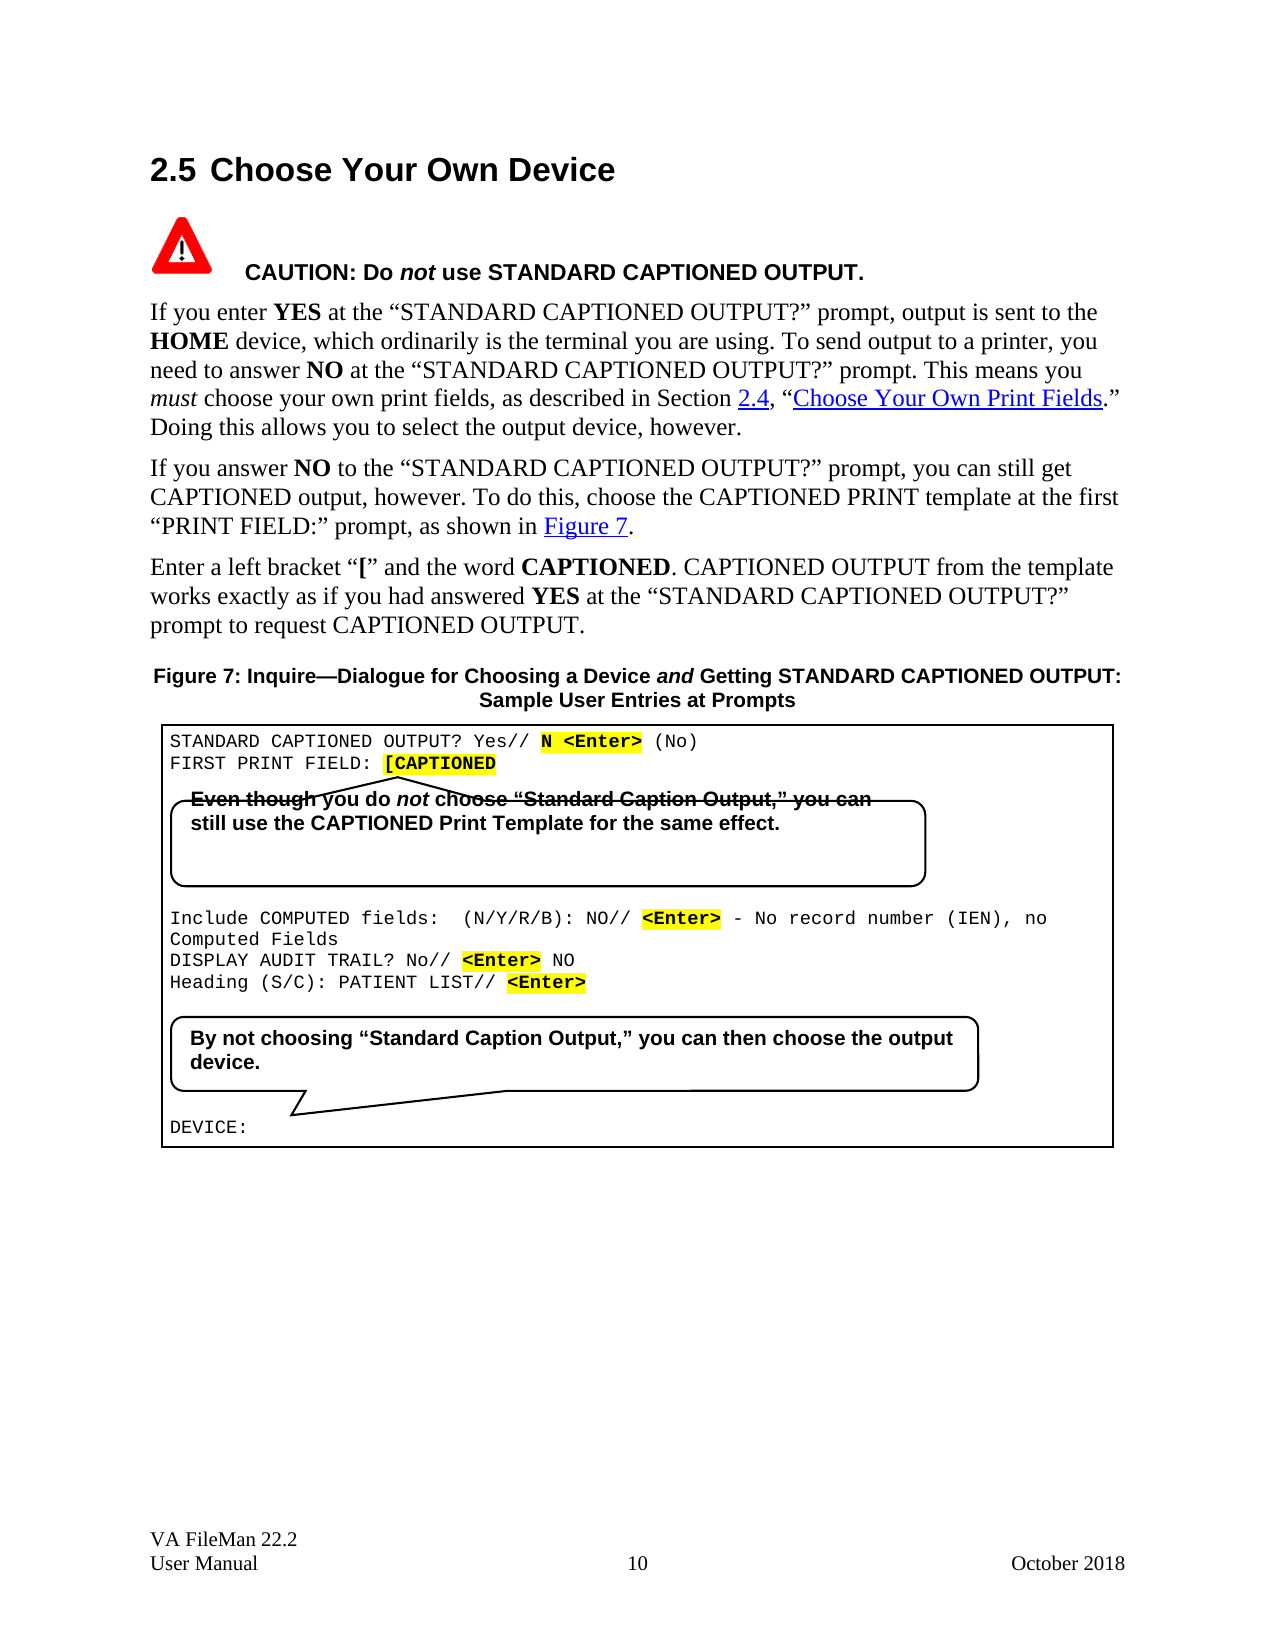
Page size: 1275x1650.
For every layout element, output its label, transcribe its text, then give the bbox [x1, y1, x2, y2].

text FIRST PRINT FIELD: [CAPTIONED [163, 745, 1112, 775]
text By not choosing “Standard Caption Output,” you can then choose the output device. [190, 1026, 960, 1074]
text Heading (S/C): PATIENT LIST// <Enter> [163, 964, 1112, 994]
text DEVICE: [163, 1110, 1112, 1146]
text Enter a left bracket “[” and the word CAPTIONED. CAPTIONED OUTPUT from the template works exactly as if you had answered YES at the “STANDARD CAPTIONED OUTPUT?” prompt to request CAPTIONED OUTPUT. [150, 552, 1125, 638]
subtitle Choose Your Own Device [150, 150, 1125, 188]
text STANDARD CAPTIONED OUTPUT? Yes// N <Enter> (No) [163, 726, 1112, 745]
text If you answer NO to the “STANDARD CAPTIONED OUTPUT?” prompt, you can still get CAPTIONED output, however. To do this, choose the CAPTIONED PRINT template at the first “PRINT FIELD:” prompt, as shown in Figure 7. [150, 453, 1125, 540]
text Figure 7: Inquire—Dialogue for Choosing a Device and Getting STANDARD CAPTIONED OUTPUT: Sample User Entries at Prompts [150, 663, 1125, 711]
text Include COMPUTED fields: (N/Y/R/B): NO// <Enter> - No record number (IEN), no Computed Fields [163, 900, 1112, 943]
text If you enter YES at the “STANDARD CAPTIONED OUTPUT?” prompt, output is sent to the HOME device, which ordinarily is the terminal you are using. To send output to a printer, you need to answer NO at the “STANDARD CAPTIONED OUTPUT?” prompt. This means you must choose your own print fields, as described in Section 2.4, “Choose Your Own Print Fields.” Doing this allows you to select the output device, however. [150, 297, 1125, 441]
text Even though you do not choose “Standard Caption Output,” you can still use the CAPTIONED Print Template for the same effect. [190, 786, 906, 834]
text DISPLAY AUDIT TRAIL? No// <Enter> NO [163, 943, 1112, 964]
text CAUTION: Do not use STANDARD CAPTIONED OUTPUT. [150, 213, 1125, 285]
